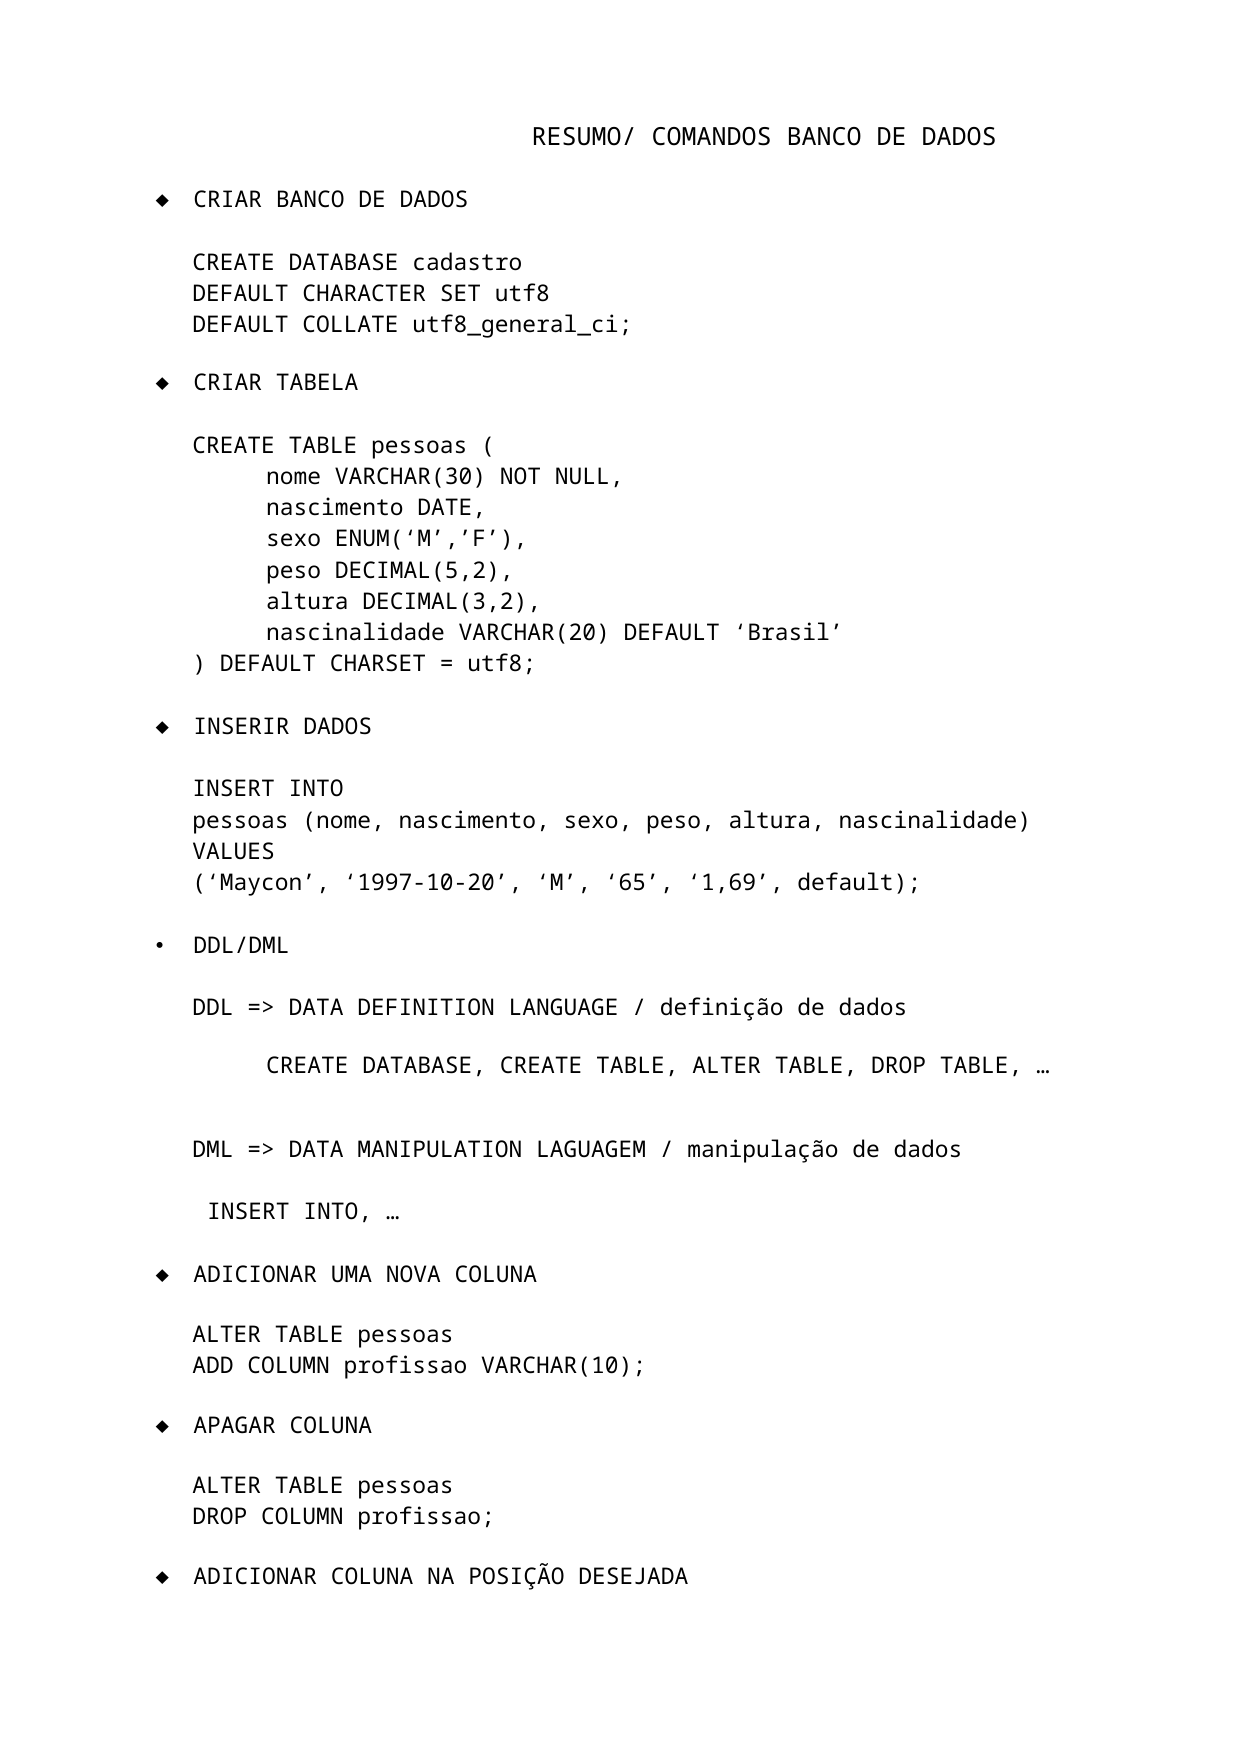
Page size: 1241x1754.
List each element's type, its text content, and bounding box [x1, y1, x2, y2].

list ADICIONAR UMA NOVA COLUNA [156, 1258, 1122, 1289]
text DEFAULT COLLATE utf8_general_ci; [118, 308, 1122, 340]
text (‘Maycon’, ‘1997-10-20’, ‘M’, ‘65’, ‘1,69’, default); [118, 866, 1122, 897]
text DDL => DATA DEFINITION LANGUAGE / definição de dados [118, 991, 1122, 1022]
text pessoas (nome, nascimento, sexo, peso, altura, nascinalidade) [118, 803, 1122, 835]
text ALTER TABLE pessoas [118, 1469, 1122, 1500]
list CRIAR TABELA [156, 366, 1122, 397]
list ADICIONAR COLUNA NA POSIÇÃO DESEJADA [156, 1560, 1122, 1591]
text CREATE TABLE pessoas ( [118, 428, 1122, 460]
list CRIAR BANCO DE DADOS [156, 183, 1122, 215]
text nome VARCHAR(30) NOT NULL, [118, 460, 1122, 491]
text ) DEFAULT CHARSET = utf8; [118, 647, 1122, 678]
text nascinalidade VARCHAR(20) DEFAULT ‘Brasil’ [118, 616, 1122, 647]
text CREATE DATABASE, CREATE TABLE, ALTER TABLE, DROP TABLE, … [118, 1049, 1181, 1080]
text VALUES [118, 835, 1122, 866]
list INSERIR DADOS [156, 710, 1122, 741]
text RESUMO/ COMANDOS BANCO DE DADOS [118, 118, 1122, 152]
text sexo ENUM(‘M’,’F’), [118, 522, 1122, 553]
text DML => DATA MANIPULATION LAGUAGEM / manipulação de dados [118, 1133, 1122, 1164]
text CREATE DATABASE cadastro [118, 246, 1122, 277]
text DROP COLUMN profissao; [118, 1500, 1122, 1531]
text ALTER TABLE pessoas [118, 1318, 1122, 1349]
text ADD COLUMN profissao VARCHAR(10); [118, 1349, 1122, 1380]
text nascimento DATE, [118, 491, 1122, 522]
text INSERT INTO, … [59, 1195, 1175, 1226]
text DEFAULT CHARACTER SET utf8 [118, 277, 1122, 308]
list DDL/DML [156, 928, 1122, 960]
list APAGAR COLUNA [156, 1409, 1122, 1440]
text peso DECIMAL(5,2), [118, 553, 1122, 585]
text altura DECIMAL(3,2), [118, 585, 1122, 616]
text INSERT INTO [118, 772, 1122, 803]
